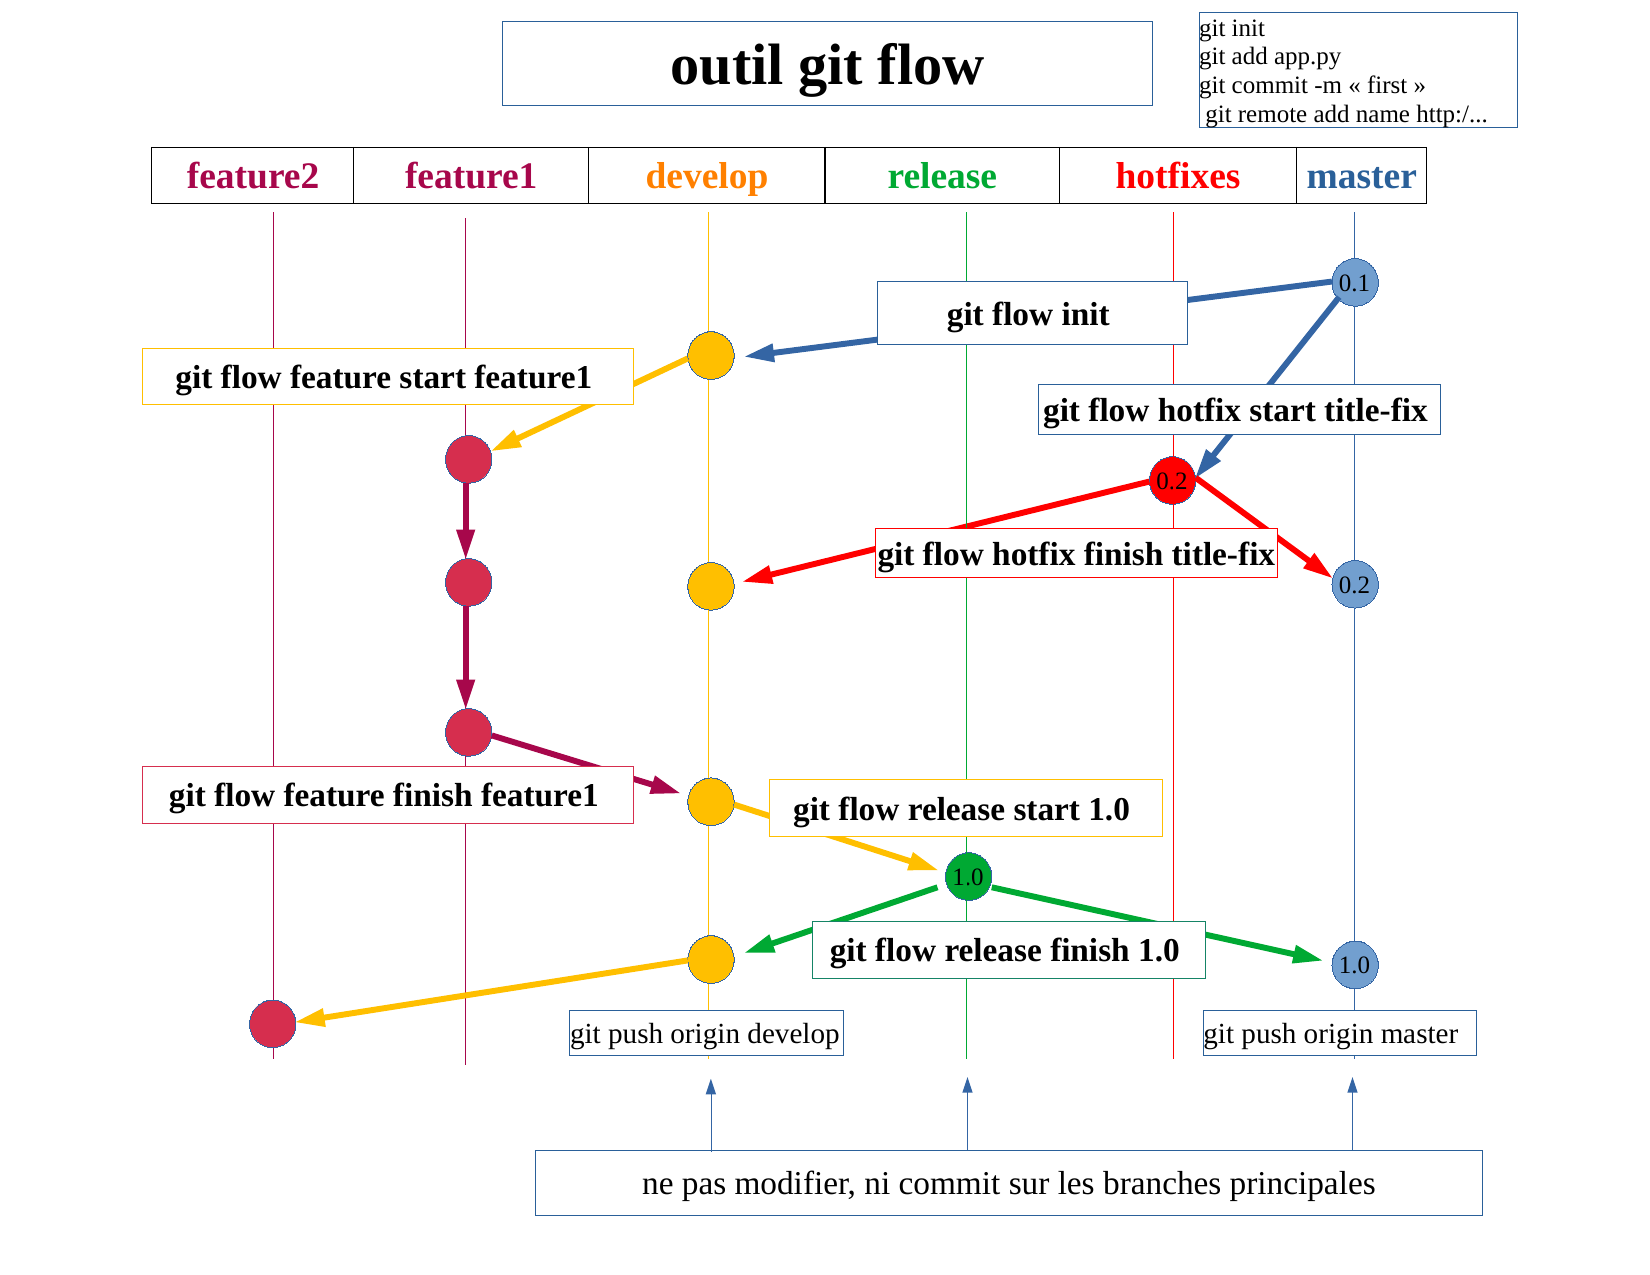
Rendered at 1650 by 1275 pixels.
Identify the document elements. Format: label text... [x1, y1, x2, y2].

table_header feature2 [152, 148, 353, 202]
table_header master [1297, 148, 1426, 202]
table_header release [826, 148, 1059, 202]
table_header develop [589, 148, 824, 202]
table_header hotfixes [1060, 148, 1296, 202]
table_header feature1 [354, 148, 588, 202]
